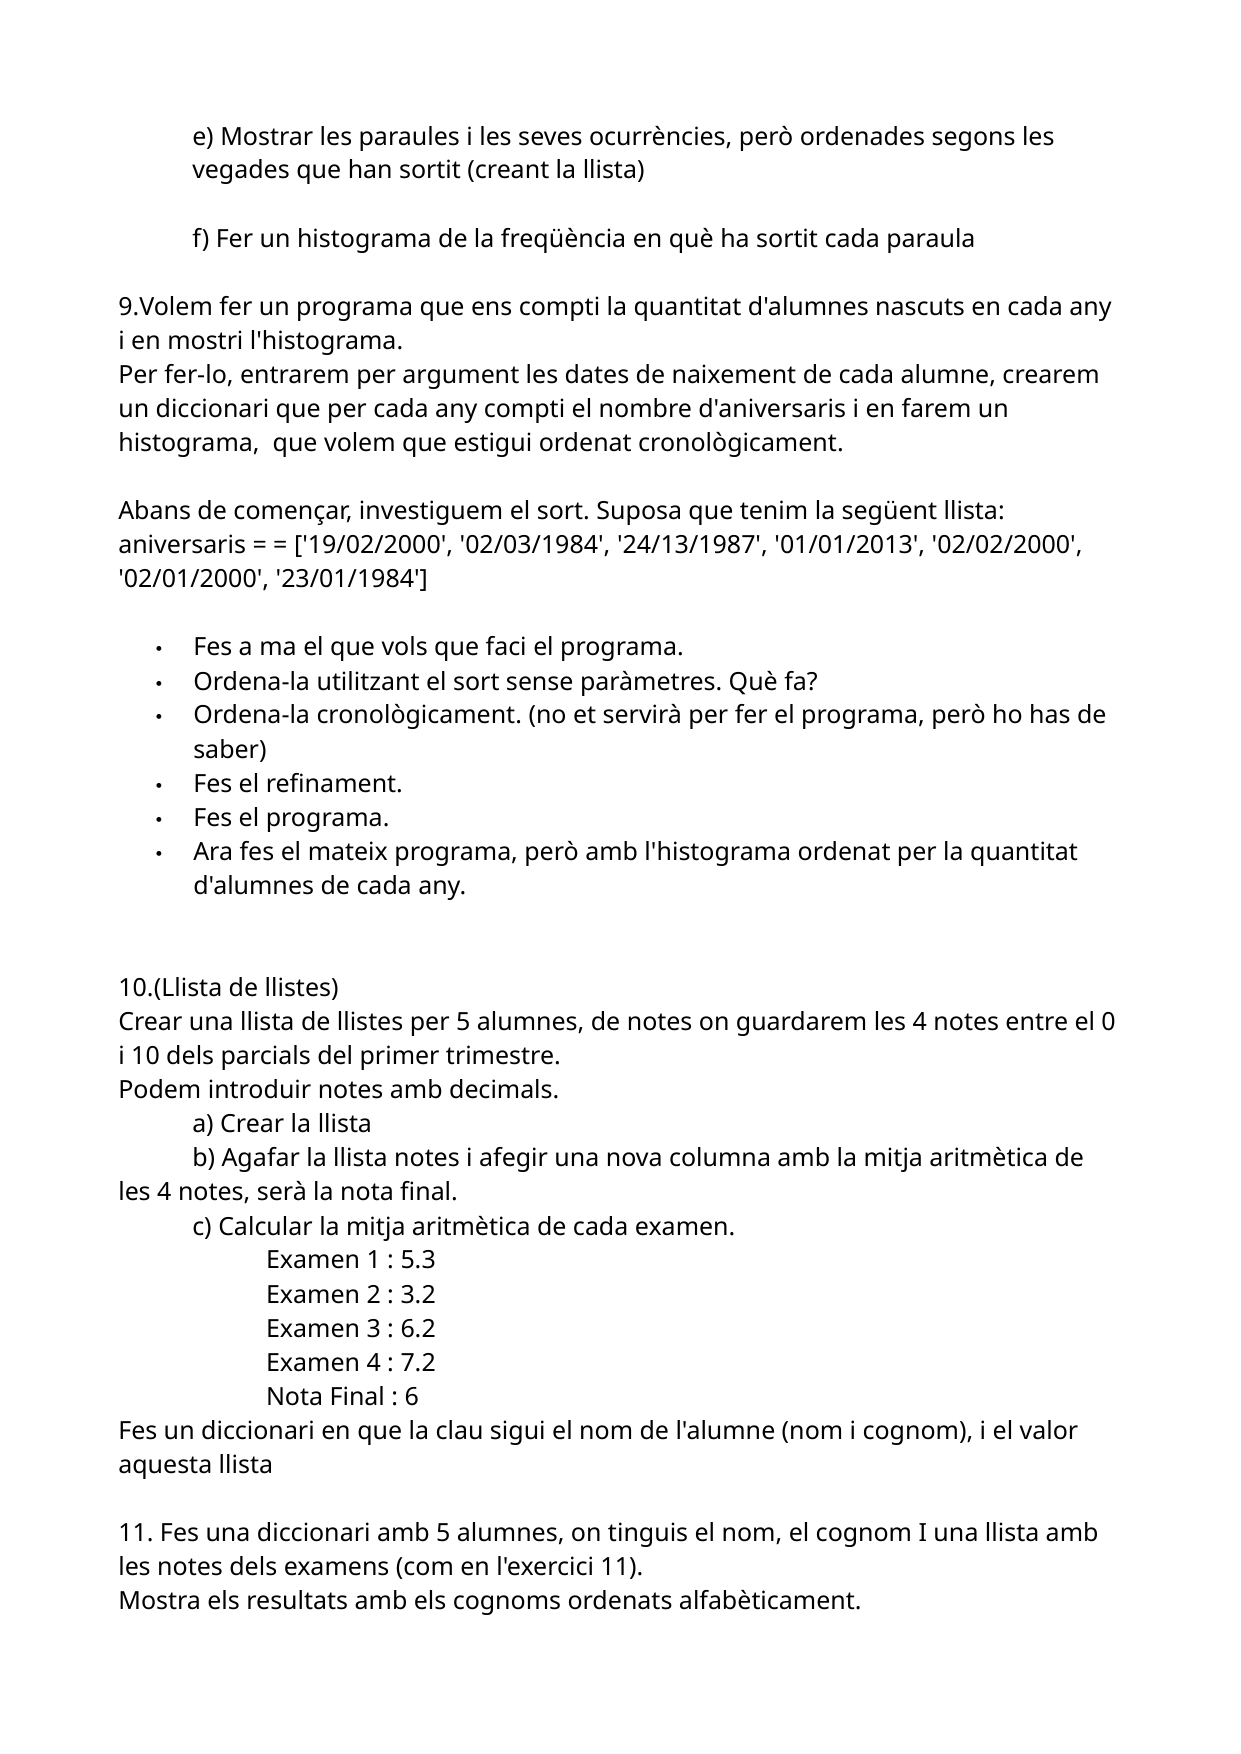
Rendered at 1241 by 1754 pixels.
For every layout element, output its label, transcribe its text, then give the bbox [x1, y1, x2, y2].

list Fes el programa. [156, 799, 1122, 833]
list aniversaris = = ['19/02/2000', '02/03/1984', '24/13/1987', '01/01/2013', '02/02/2000', '02/01/2000', '23/01/1984'] [118, 527, 1122, 595]
text f) Fer un histograma de la freqüència en què ha sortit cada paraula [192, 220, 1122, 254]
text 11. Fes una diccionari amb 5 alumnes, on tinguis el nom, el cognom I una llista amb les notes dels examens (com en l'exercici 11). [118, 1515, 1122, 1583]
list Examen 4 : 7.2 [118, 1344, 1122, 1378]
list Ordena-la utilitzant el sort sense paràmetres. Què fa? [156, 663, 1122, 697]
list (Llista de llistes) [118, 970, 1122, 1004]
list Crear una llista de llistes per 5 alumnes, de notes on guardarem les 4 notes entre el 0 i 10 dels parcials del primer trimestre. [118, 1004, 1122, 1072]
list Ara fes el mateix programa, però amb l'histograma ordenat per la quantitat d'alumnes de cada any. [156, 833, 1122, 902]
list Nota Final : 6 [118, 1378, 1122, 1412]
list c) Calcular la mitja aritmètica de cada examen. [118, 1208, 1122, 1242]
list Per fer-lo, entrarem per argument les dates de naixement de cada alumne, crearem un diccionari que per cada any compti el nombre d'aniversaris i en farem un histograma, que volem que estigui ordenat cronològicament. [118, 357, 1122, 459]
list a) Crear la llista [118, 1106, 1122, 1140]
list Abans de començar, investiguem el sort. Suposa que tenim la següent llista: [118, 493, 1122, 527]
list Examen 2 : 3.2 [118, 1276, 1122, 1310]
list Examen 1 : 5.3 [118, 1242, 1122, 1276]
text Mostra els resultats amb els cognoms ordenats alfabèticament. [118, 1583, 1122, 1617]
list Ordena-la cronològicament. (no et servirà per fer el programa, però ho has de saber) [156, 697, 1122, 765]
list Fes a ma el que vols que faci el programa. [156, 629, 1122, 663]
list Volem fer un programa que ens compti la quantitat d'alumnes nascuts en cada any i en mostri l'histograma. [118, 288, 1122, 357]
text e) Mostrar les paraules i les seves ocurrències, però ordenades segons les vegades que han sortit (creant la llista) [192, 118, 1122, 186]
list Fes el refinament. [156, 765, 1122, 799]
list Podem introduir notes amb decimals. [118, 1072, 1122, 1106]
list b) Agafar la llista notes i afegir una nova columna amb la mitja aritmètica de les 4 notes, serà la nota final. [118, 1140, 1122, 1208]
list Examen 3 : 6.2 [118, 1310, 1122, 1344]
list Fes un diccionari en que la clau sigui el nom de l'alumne (nom i cognom), i el valor aquesta llista [118, 1412, 1122, 1481]
